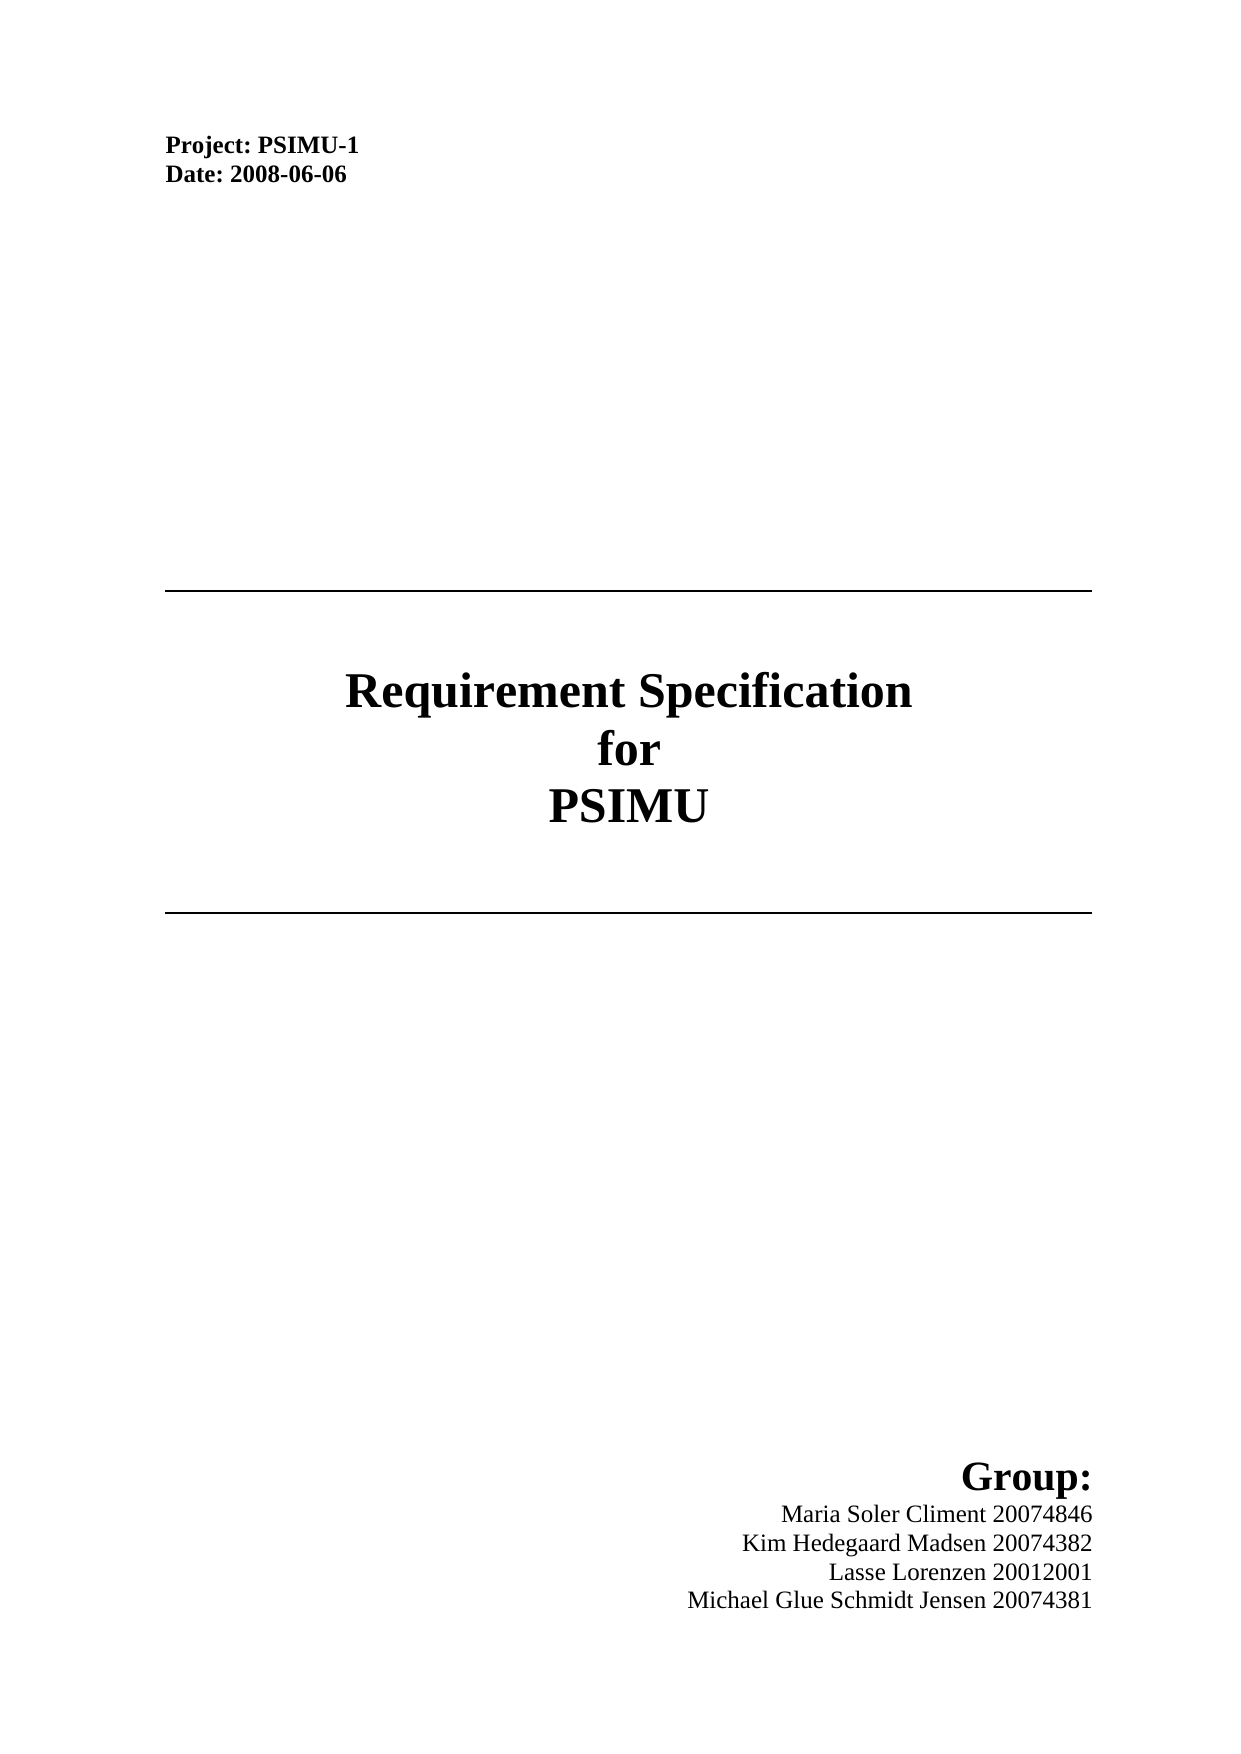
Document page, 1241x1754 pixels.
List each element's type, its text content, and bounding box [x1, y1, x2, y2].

text Group: [165, 1451, 1092, 1499]
text for [165, 719, 1092, 776]
text Requirement Specification [165, 661, 1092, 719]
text PSIMU [165, 776, 1092, 834]
text Project: PSIMU-1 [165, 130, 1092, 159]
text Maria Soler Climent 20074846 Kim Hedegaard Madsen 20074382 Lasse Lorenzen 20012001 Michael Glue Schmidt Jensen 20074381 [165, 1499, 1092, 1614]
text Date: 2008-06-06 [165, 159, 1092, 187]
